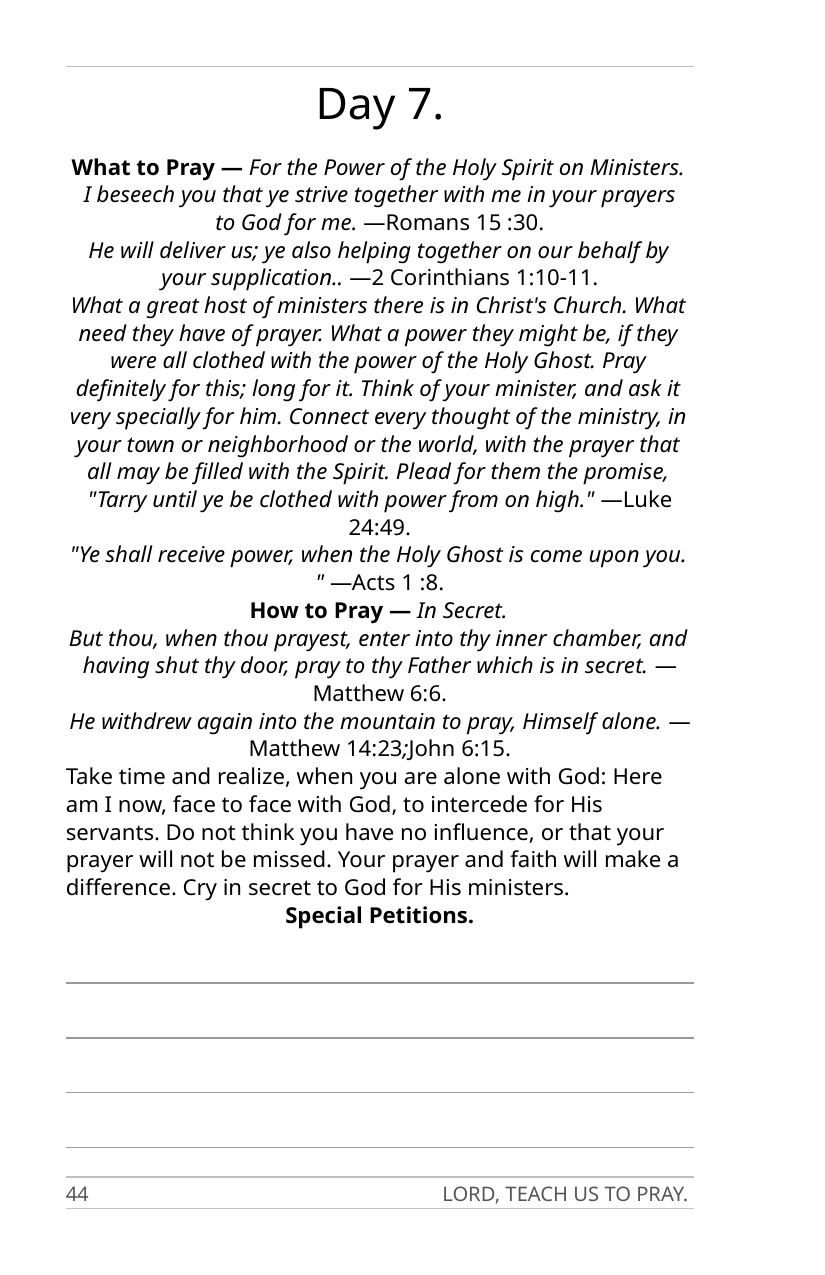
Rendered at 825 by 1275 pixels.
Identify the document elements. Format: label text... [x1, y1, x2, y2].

text What a great host of ministers there is in Christ's Church. What need they have of prayer. What a power they might be, if they were all clothed with the power of the Holy Ghost. Pray definitely for this; long for it. Think of your minister, and ask it very specially for him. Connect every thought of the ministry, in your town or neighborhood or the world, with the prayer that all may be filled with the Spirit. Plead for them the promise, "Tarry until ye be clothed with power from on high." —Luke 24:49. [66, 292, 694, 541]
text He withdrew again into the mountain to pray, Himself alone. —Matthew 14:23;John 6:15. [66, 707, 694, 763]
text He will deliver us; ye also helping together on our behalf by your supplication.. —2 Corinthians 1:10-11. [66, 236, 694, 292]
text Take time and realize, when you are alone with God: Here am I now, face to face with God, to intercede for His servants. Do not think you have no influence, or that your prayer will not be missed. Your prayer and faith will make a difference. Cry in secret to God for His ministers. [66, 763, 694, 901]
text How to Pray — In Secret. [66, 597, 694, 624]
text What to Pray — For the Power of the Holy Spirit on Ministers. [66, 153, 694, 181]
text I beseech you that ye strive together with me in your prayers to God for me. —Romans 15 :30. [66, 181, 694, 236]
text Special Petitions. [66, 901, 694, 929]
title Day 7. [66, 70, 694, 153]
text "Ye shall receive power, when the Holy Ghost is come upon you. " —Acts 1 :8. [66, 541, 694, 597]
text But thou, when thou prayest, enter into thy inner chamber, and having shut thy door, pray to thy Father which is in secret. —Matthew 6:6. [66, 624, 694, 707]
